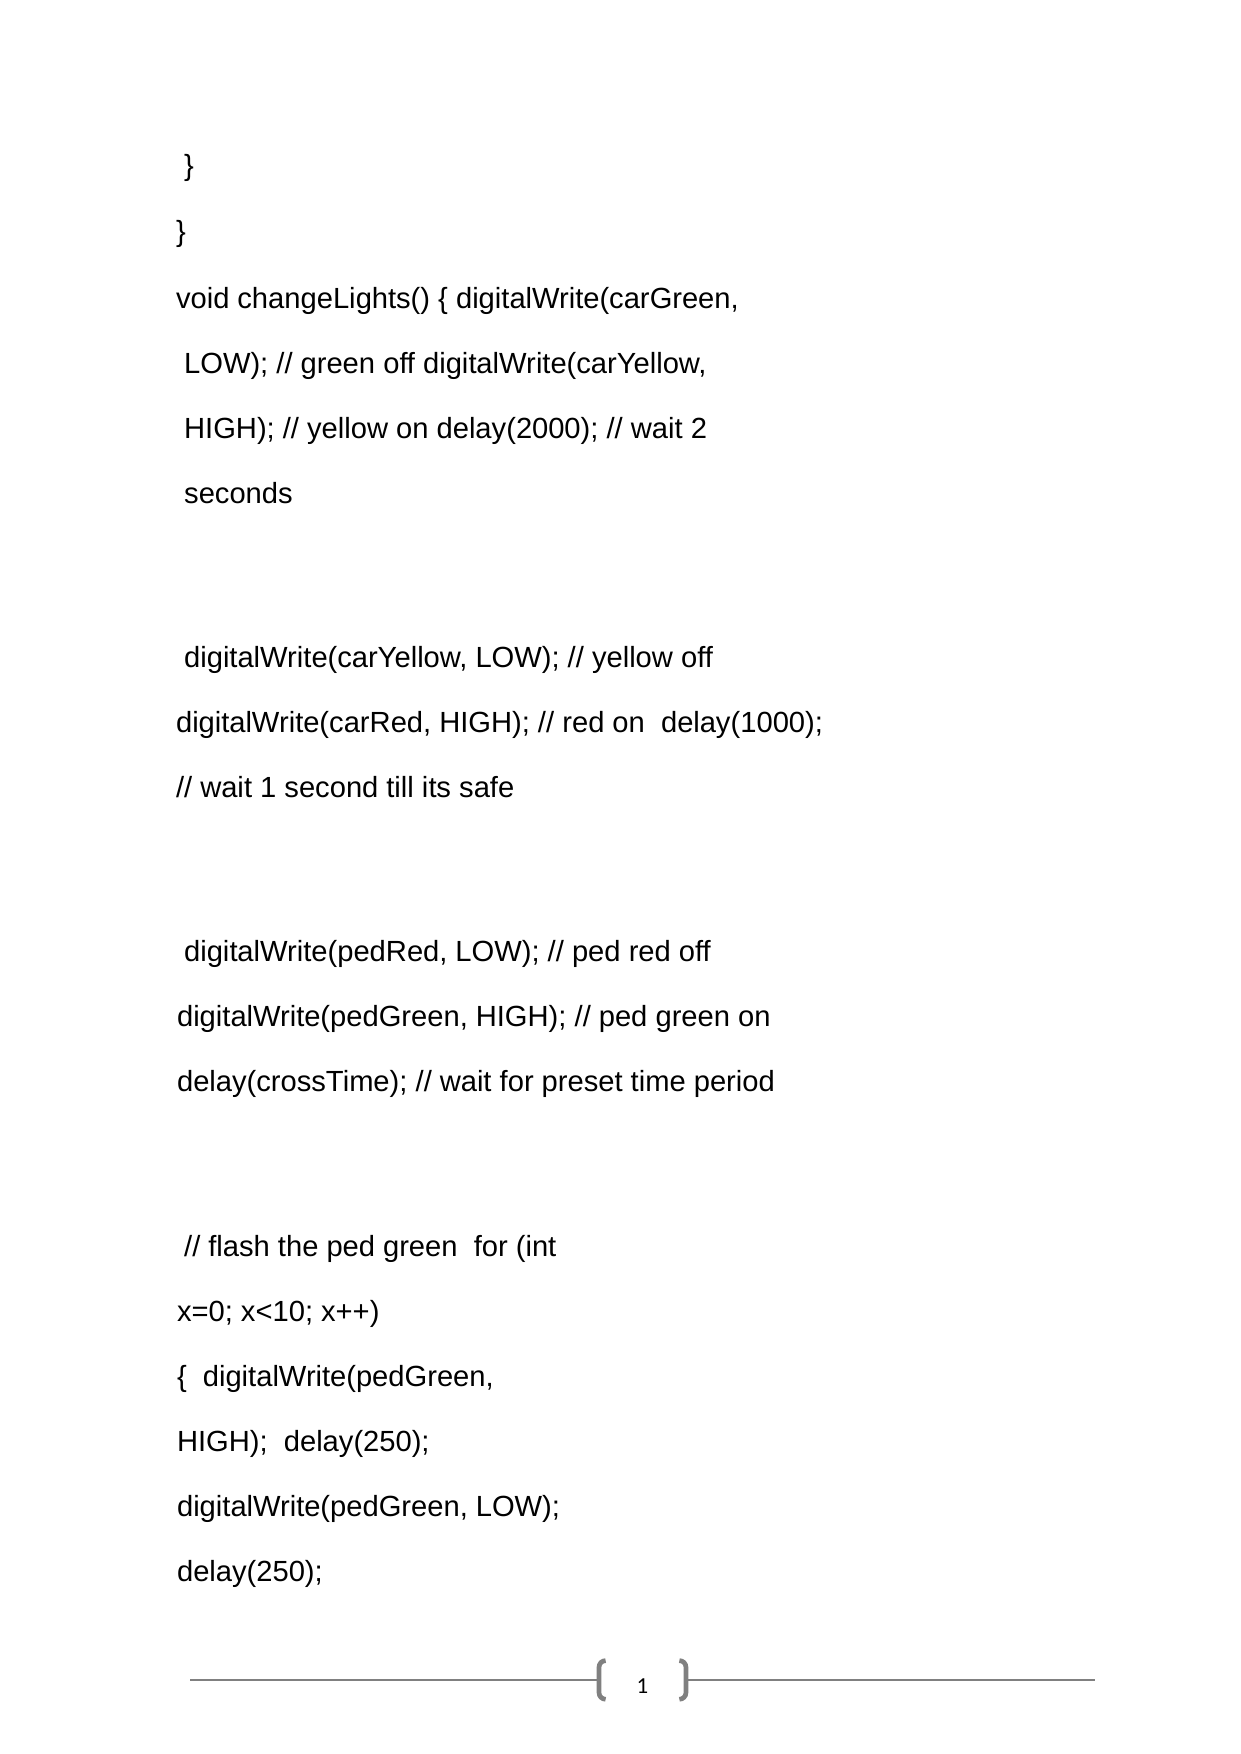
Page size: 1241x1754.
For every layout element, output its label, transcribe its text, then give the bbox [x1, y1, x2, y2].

text } [176, 214, 1109, 248]
text } [176, 148, 1109, 181]
text void changeLights() { digitalWrite(carGreen, LOW); // green off digitalWrite(carYellow, HIGH); // yellow on delay(2000); // wait 2 seconds [176, 281, 741, 510]
text digitalWrite(pedRed, LOW); // ped red off digitalWrite(pedGreen, HIGH); // ped green on delay(crossTime); // wait for preset time period [176, 934, 1014, 1098]
text // flash the ped green for (int x=0; x<10; x++) { digitalWrite(pedGreen, HIGH); delay(250); digitalWrite(pedGreen, LOW); delay(250); [176, 1228, 584, 1587]
text digitalWrite(carYellow, LOW); // yellow off digitalWrite(carRed, HIGH); // red on delay(1000); // wait 1 second till its safe [176, 640, 826, 804]
